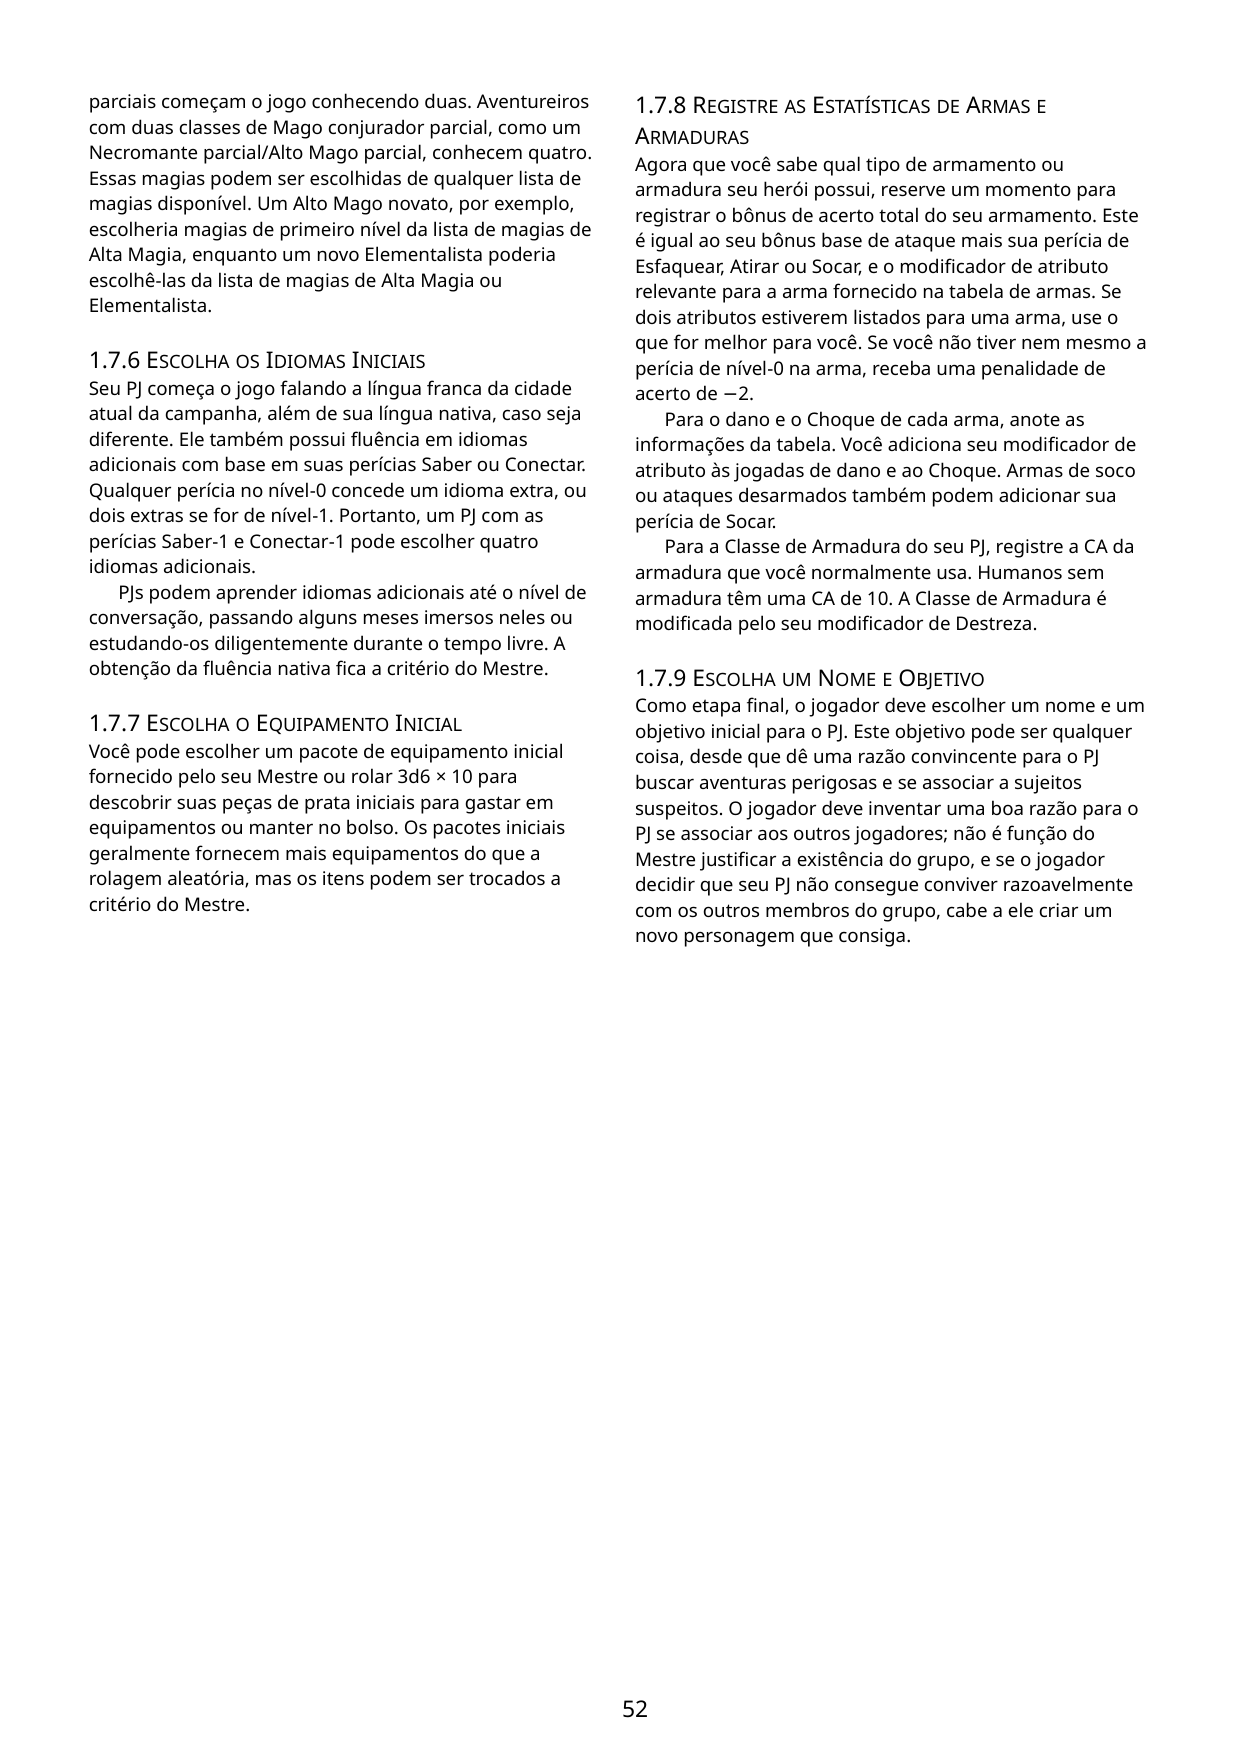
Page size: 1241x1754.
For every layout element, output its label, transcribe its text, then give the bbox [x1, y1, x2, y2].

subtitle 1.7.8 Registre as Estatísticas de Armas e Armaduras [635, 88, 1152, 151]
text Para o dano e o Choque de cada arma, anote as informações da tabela. Você adiciona seu modificador de atributo às jogadas de dano e ao Choque. Armas de soco ou ataques desarmados também podem adicionar sua perícia de Socar. [635, 406, 1152, 534]
subtitle 1.7.9 Escolha um Nome e Objetivo [635, 661, 1152, 693]
text Para a Classe de Armadura do seu PJ, registre a CA da armadura que você normalmente usa. Humanos sem armadura têm uma CA de 10. A Classe de Armadura é modificada pelo seu modificador de Destreza. [635, 534, 1152, 636]
text Seu PJ começa o jogo falando a língua franca da cidade atual da campanha, além de sua língua nativa, caso seja diferente. Ele também possui fluência em idiomas adicionais com base em suas perícias Saber ou Conectar. Qualquer perícia no nível‑0 concede um idioma extra, ou dois extras se for de nível‑1. Portanto, um PJ com as perícias Saber‑1 e Conectar‑1 pode escolher quatro idiomas adicionais. [88, 375, 605, 579]
text parciais começam o jogo conhecendo duas. Aventureiros com duas classes de Mago conjurador parcial, como um Necromante parcial/Alto Mago parcial, conhecem quatro. Essas magias podem ser escolhidas de qualquer lista de magias disponível. Um Alto Mago novato, por exemplo, escolheria magias de primeiro nível da lista de magias de Alta Magia, enquanto um novo Elementalista poderia escolhê-las da lista de magias de Alta Magia ou Elementalista. [88, 88, 605, 318]
text Agora que você sabe qual tipo de armamento ou armadura seu herói possui, reserve um momento para registrar o bônus de acerto total do seu armamento. Este é igual ao seu bônus base de ataque mais sua perícia de Esfaquear, Atirar ou Socar, e o modificador de atributo relevante para a arma fornecido na tabela de armas. Se dois atributos estiverem listados para uma arma, use o que for melhor para você. Se você não tiver nem mesmo a perícia de nível‑0 na arma, receba uma penalidade de acerto de −2. [635, 151, 1152, 406]
subtitle 1.7.6 Escolha os Idiomas Iniciais [88, 344, 605, 375]
text Como etapa final, o jogador deve escolher um nome e um objetivo inicial para o PJ. Este objetivo pode ser qualquer coisa, desde que dê uma razão convincente para o PJ buscar aventuras perigosas e se associar a sujeitos suspeitos. O jogador deve inventar uma boa razão para o PJ se associar aos outros jogadores; não é função do Mestre justificar a existência do grupo, e se o jogador decidir que seu PJ não consegue conviver razoavelmente com os outros membros do grupo, cabe a ele criar um novo personagem que consiga. [635, 693, 1152, 948]
text PJs podem aprender idiomas adicionais até o nível de conversação, passando alguns meses imersos neles ou estudando-os diligentemente durante o tempo livre. A obtenção da fluência nativa fica a critério do Mestre. [88, 579, 605, 681]
subtitle 1.7.7 Escolha o Equipamento Inicial [88, 707, 605, 738]
text Você pode escolher um pacote de equipamento inicial fornecido pelo seu Mestre ou rolar 3d6 × 10 para descobrir suas peças de prata iniciais para gastar em equipamentos ou manter no bolso. Os pacotes iniciais geralmente fornecem mais equipamentos do que a rolagem aleatória, mas os itens podem ser trocados a critério do Mestre. [88, 738, 605, 917]
